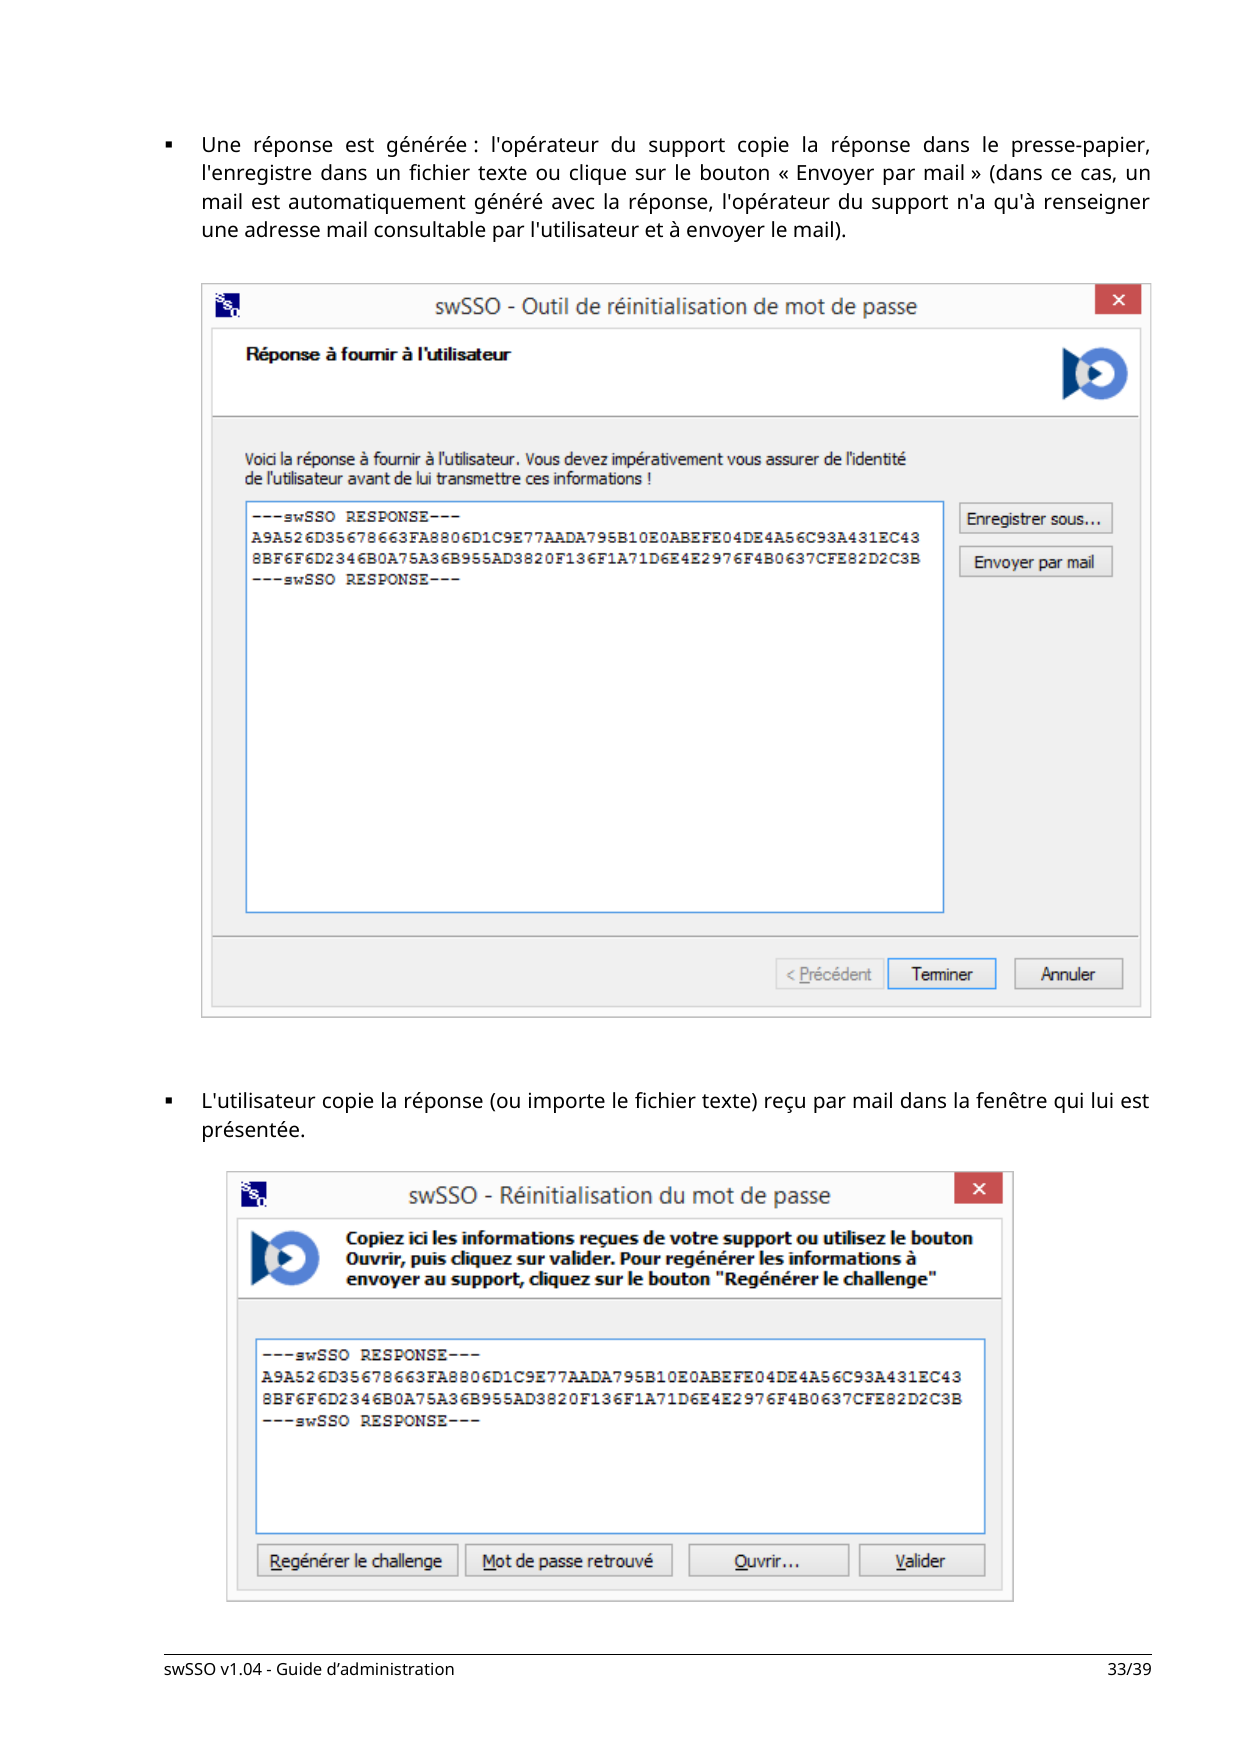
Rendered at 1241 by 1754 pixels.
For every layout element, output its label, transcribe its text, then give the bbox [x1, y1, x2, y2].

picture [226, 1171, 1014, 1602]
list Une réponse est générée : l'opérateur du support copie la réponse dans le presse-papier, l'enregistre dans un fichier texte ou clique sur le bouton « Envoyer par mail » (dans ce cas, un mail est automatiquement généré avec la réponse, l'opérateur du support n'a qu'à renseigner une adresse mail consultable par l'utilisateur et à envoyer le mail). [164, 130, 1152, 244]
list L'utilisateur copie la réponse (ou importe le fichier texte) reçu par mail dans la fenêtre qui lui est présentée. [164, 1087, 1152, 1143]
picture [201, 283, 1152, 1018]
